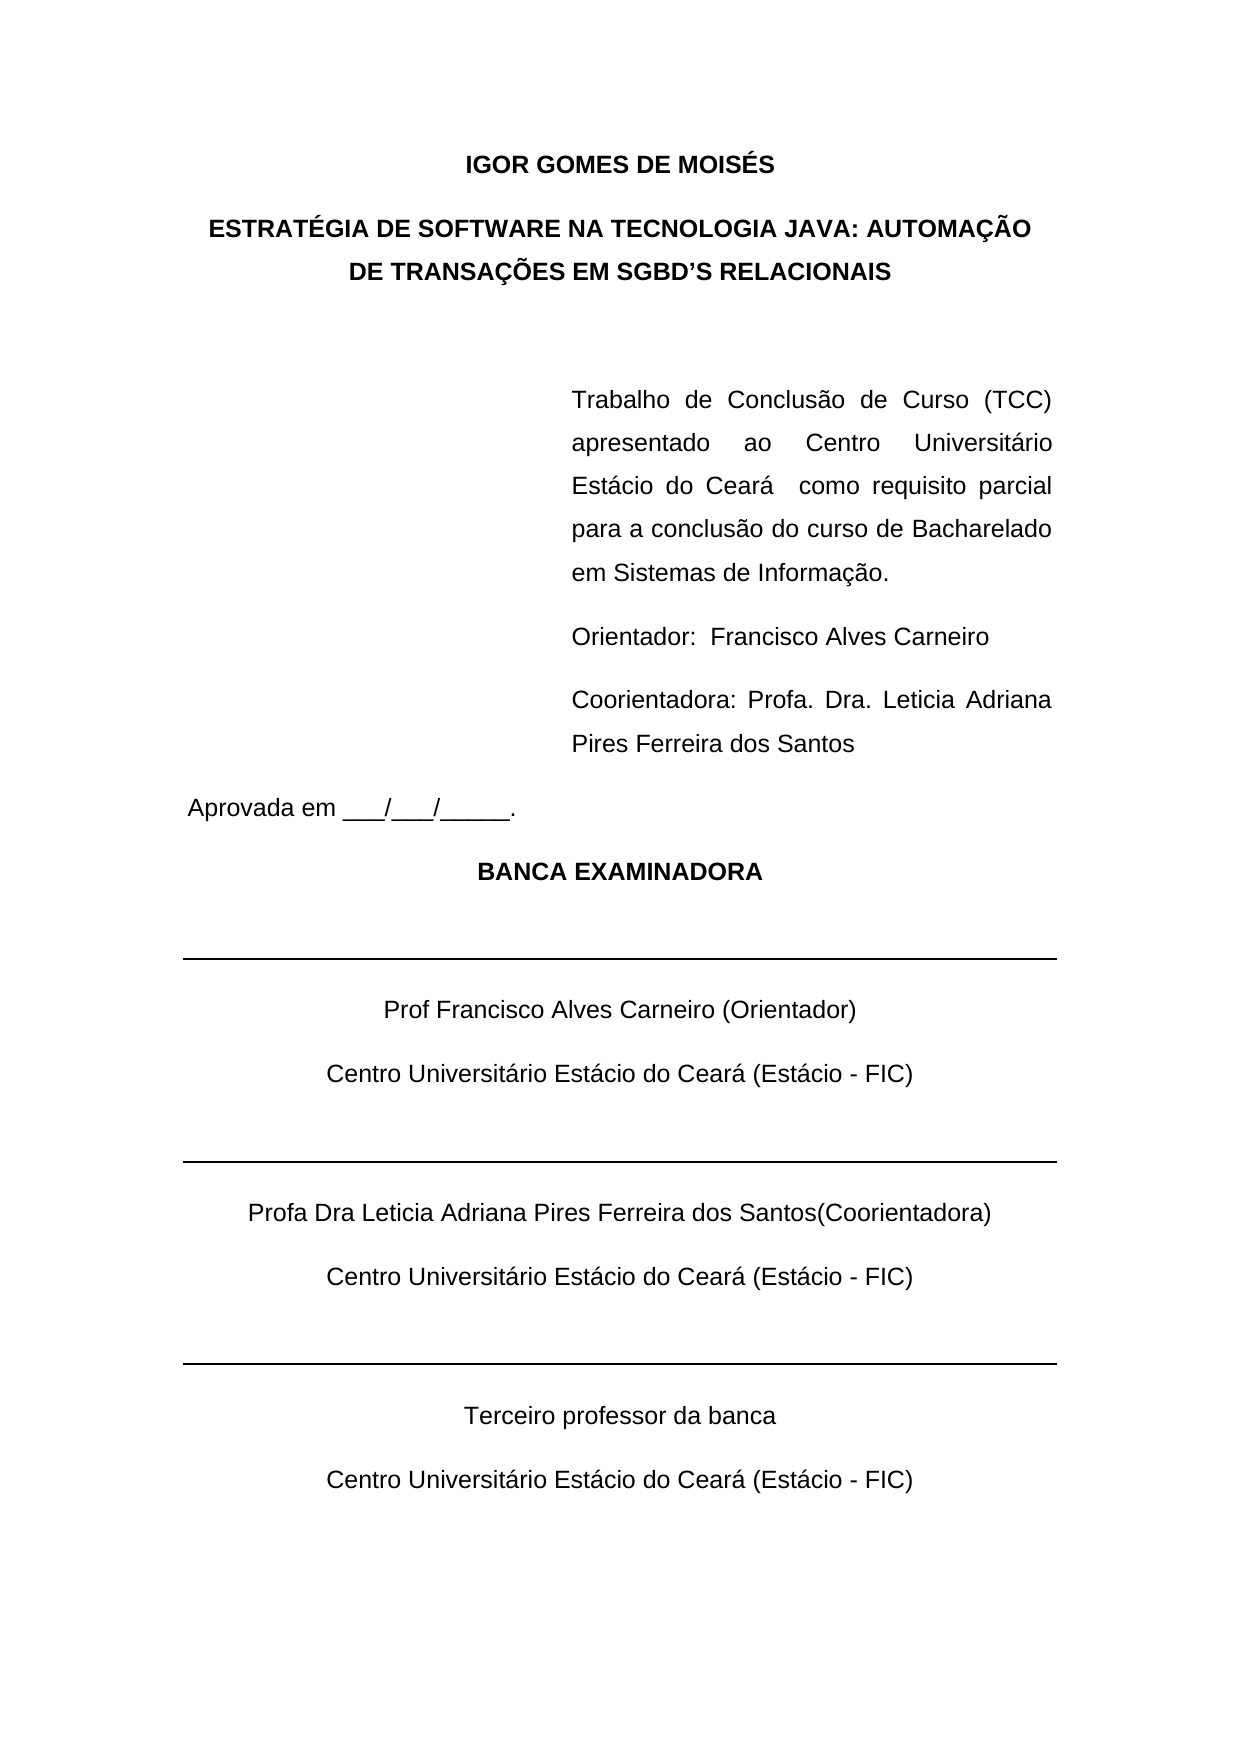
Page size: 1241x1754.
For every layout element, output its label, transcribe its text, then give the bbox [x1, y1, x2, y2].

text Trabalho de Conclusão de Curso (TCC) apresentado ao Centro Universitário Estácio do Ceará como requisito parcial para a conclusão do curso de Bacharelado em Sistemas de Informação. [571, 385, 1053, 586]
text Orientador: Francisco Alves Carneiro [571, 621, 1053, 650]
text Centro Universitário Estácio do Ceará (Estácio - FIC) [187, 1059, 1053, 1088]
text Terceiro professor da banca [187, 1401, 1053, 1429]
text Aprovada em ___/___/_____. [187, 792, 1053, 821]
text Centro Universitário Estácio do Ceará (Estácio - FIC) [187, 1464, 1053, 1493]
text Prof Francisco Alves Carneiro (Orientador) [187, 995, 1053, 1024]
text IGOR GOMES DE MOISÉS [187, 150, 1053, 179]
text Centro Universitário Estácio do Ceará (Estácio - FIC) [187, 1262, 1053, 1291]
text BANCA EXAMINADORA [187, 856, 1053, 885]
text ESTRATÉGIA DE SOFTWARE NA TECNOLOGIA JAVA: AUTOMAÇÃO DE TRANSAÇÕES EM SGBD’S RELACIONAIS [187, 214, 1053, 286]
text Coorientadora: Profa. Dra. Leticia Adriana Pires Ferreira dos Santos [571, 685, 1053, 757]
text Profa Dra Leticia Adriana Pires Ferreira dos Santos(Coorientadora) [187, 1198, 1053, 1227]
